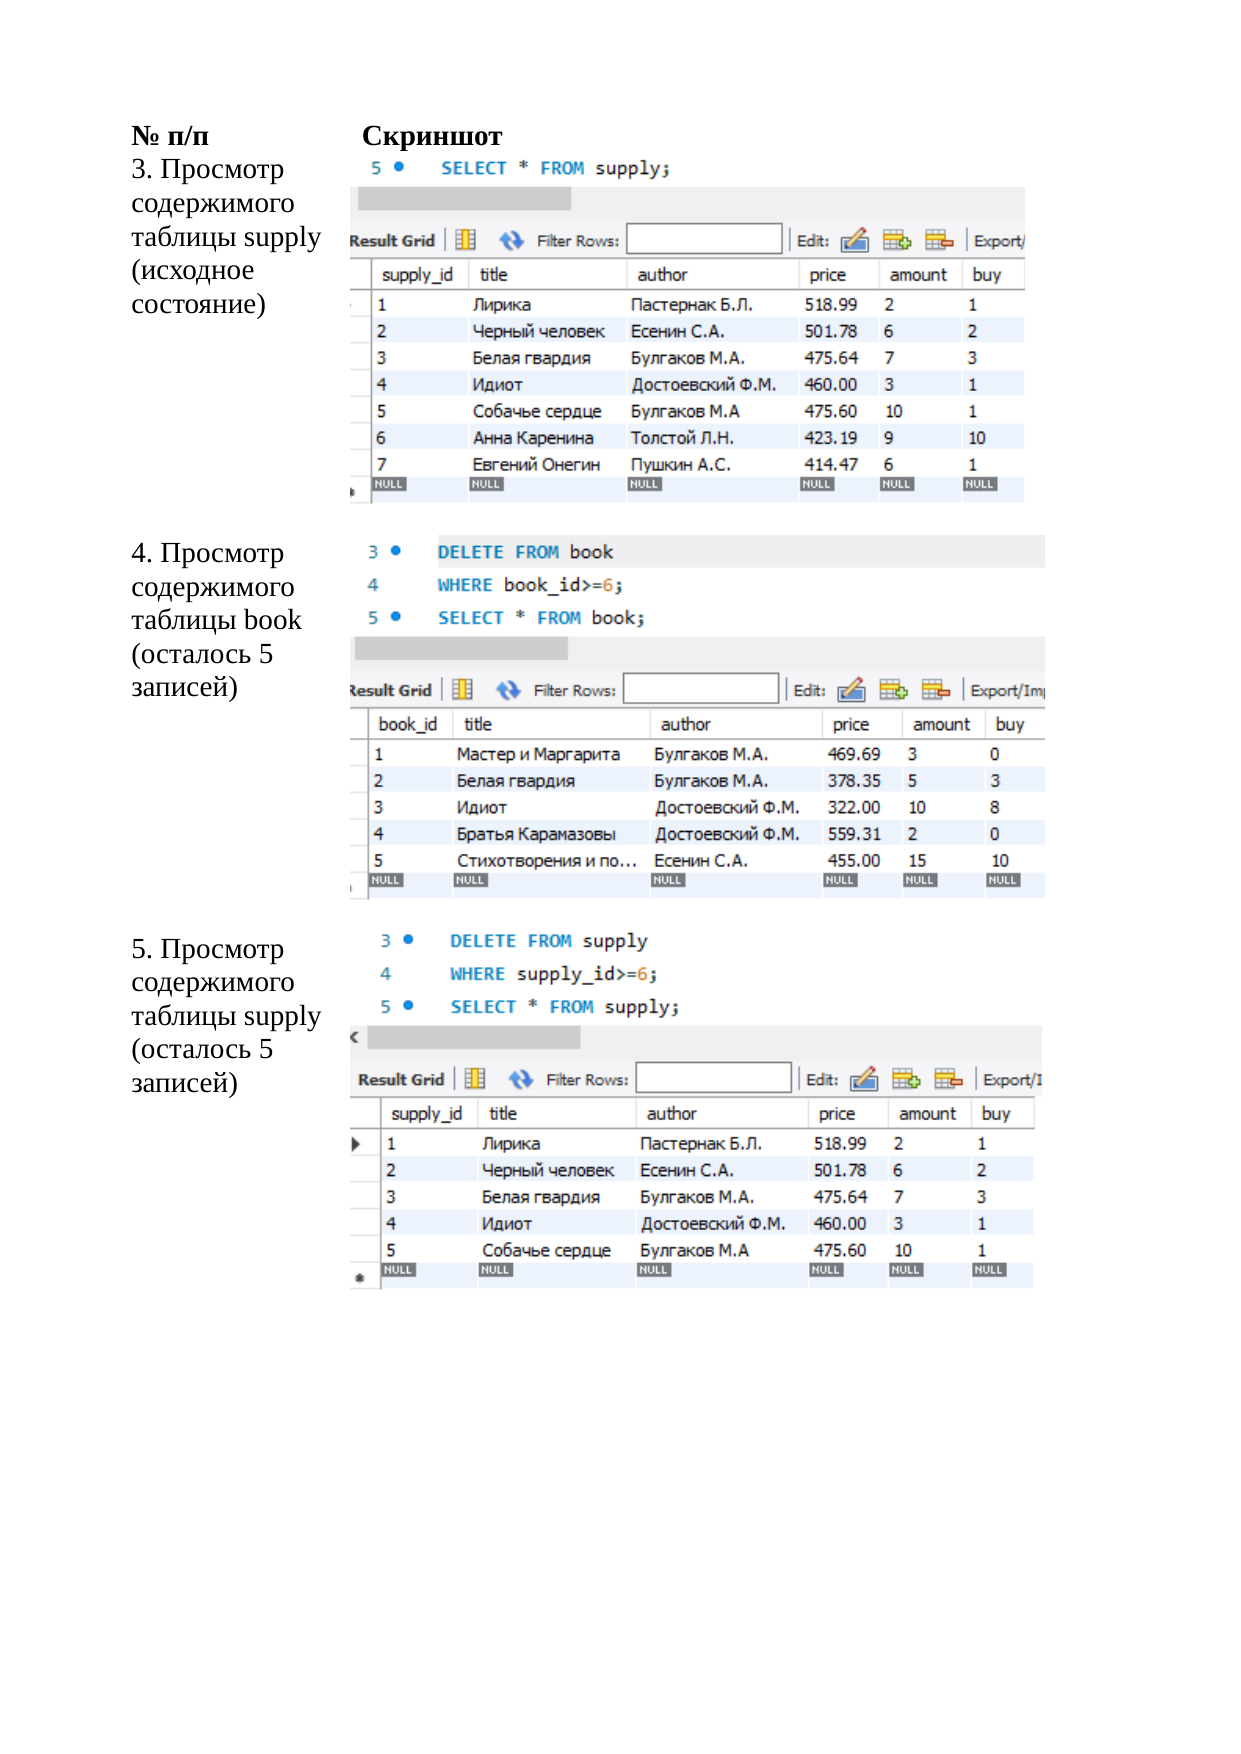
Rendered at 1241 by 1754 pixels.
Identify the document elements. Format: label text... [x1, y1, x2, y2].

picture [350, 151, 1025, 507]
picture [350, 535, 1046, 903]
table_header № п/п [118, 118, 349, 152]
table_cell [349, 535, 1122, 931]
table_cell [349, 931, 1122, 1324]
table_cell 4. Просмотр содержимого таблицы book (осталось 5 записей) [118, 535, 349, 931]
table_cell [349, 152, 1122, 535]
picture [350, 931, 1043, 1296]
table_header Скриншот [349, 118, 1122, 152]
table_cell 3. Просмотр содержимого таблицы supply (исходное состояние) [118, 152, 349, 535]
table_cell 5. Просмотр содержимого таблицы supply (осталось 5 записей) [118, 931, 349, 1324]
